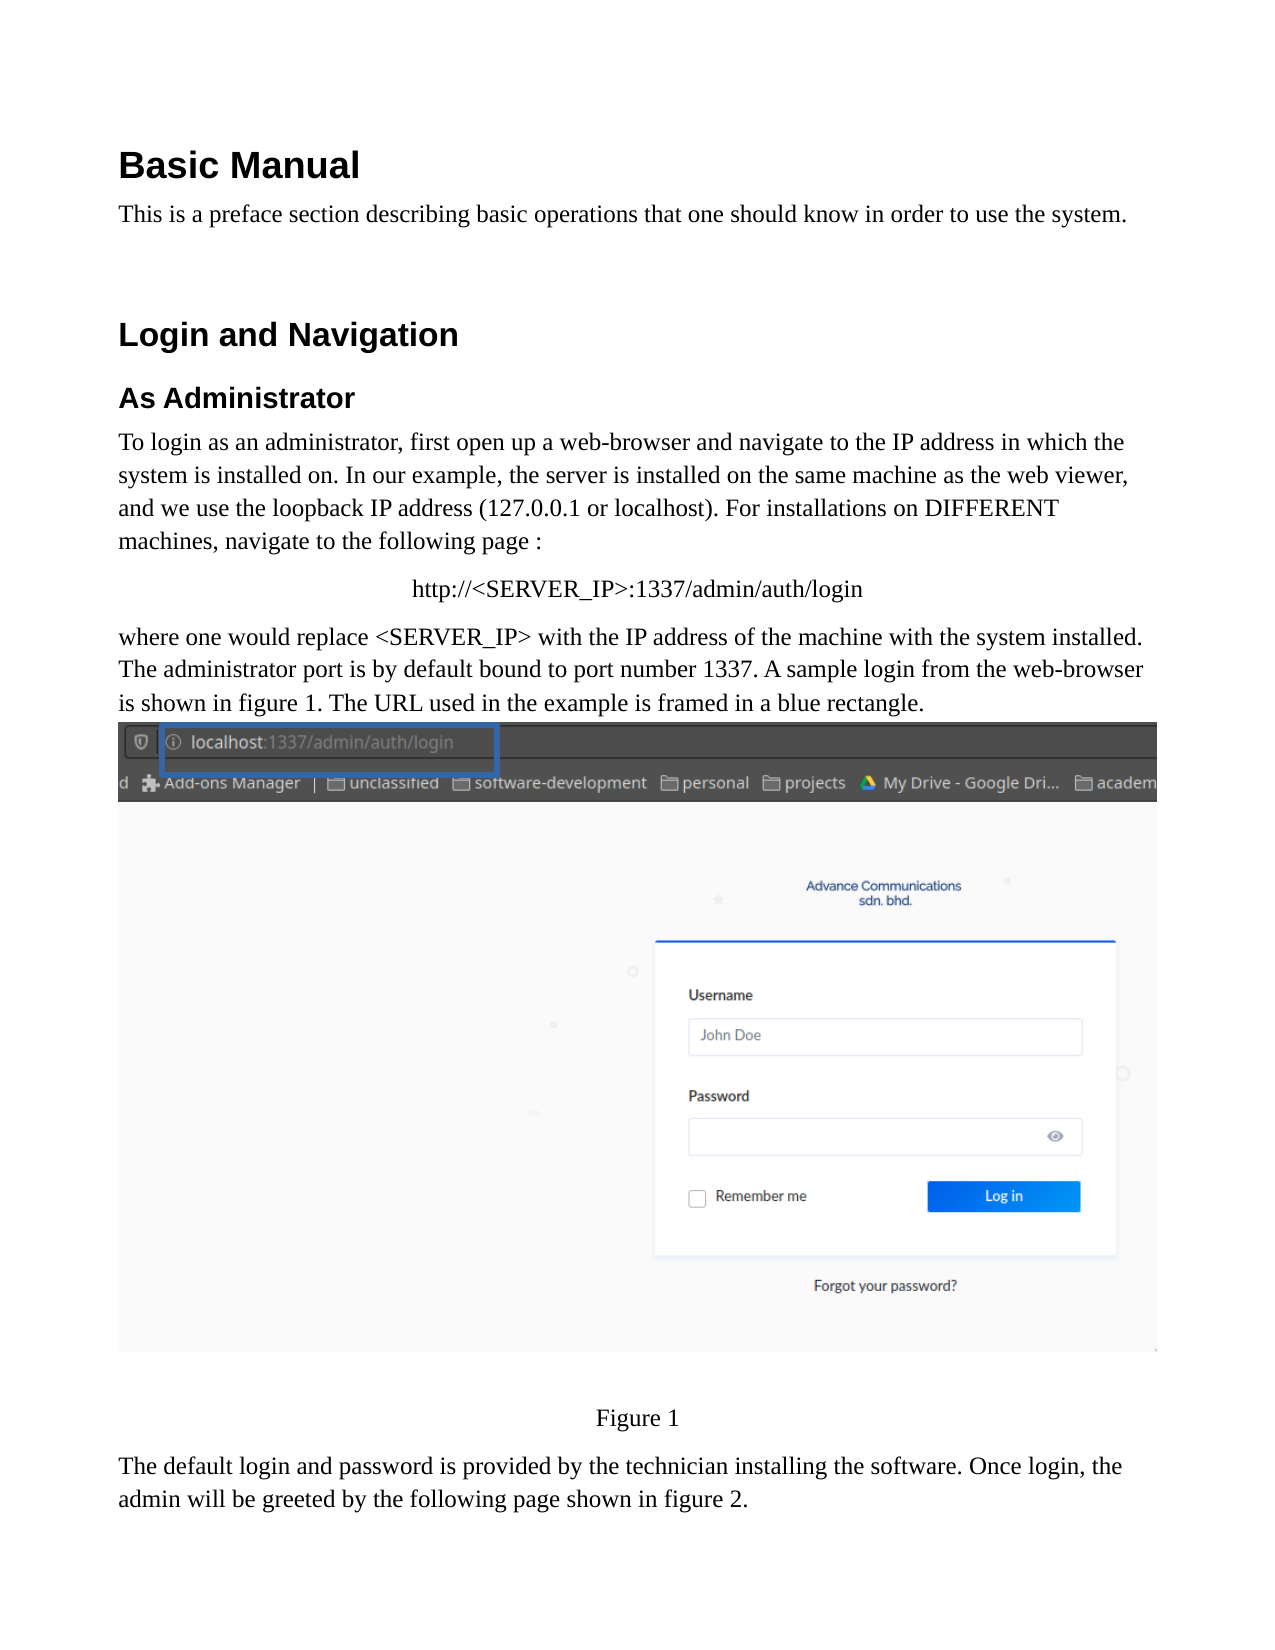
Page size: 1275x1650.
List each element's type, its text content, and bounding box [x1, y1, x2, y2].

text where one would replace <SERVER_IP> with the IP address of the machine with the system installed. The administrator port is by default bound to port number 1337. A sample login from the web-browser is shown in figure 1. The URL used in the example is framed in a blue rectangle. [118, 622, 1157, 716]
picture [165, 728, 494, 772]
text The default login and password is provided by the technician installing the software. Once login, the admin will be greeted by the following page shown in figure 2. [118, 1451, 1157, 1513]
subtitle Login and Navigation [118, 315, 1157, 354]
text This is a preface section describing basic operations that one should know in order to use the system. [118, 199, 1157, 228]
picture [118, 722, 1157, 1352]
subtitle Basic Manual [118, 143, 1157, 187]
subtitle As Administrator [118, 381, 1157, 415]
text Figure 1 [118, 1403, 1157, 1432]
text To login as an administrator, first open up a web-browser and navigate to the IP address in which the system is installed on. In our example, the server is installed on the same machine as the web viewer, and we use the loopback IP address (127.0.0.1 or localhost). For installations on DIFFERENT machines, navigate to the following page : [118, 427, 1157, 555]
text http://<SERVER_IP>:1337/admin/auth/login [118, 574, 1157, 603]
